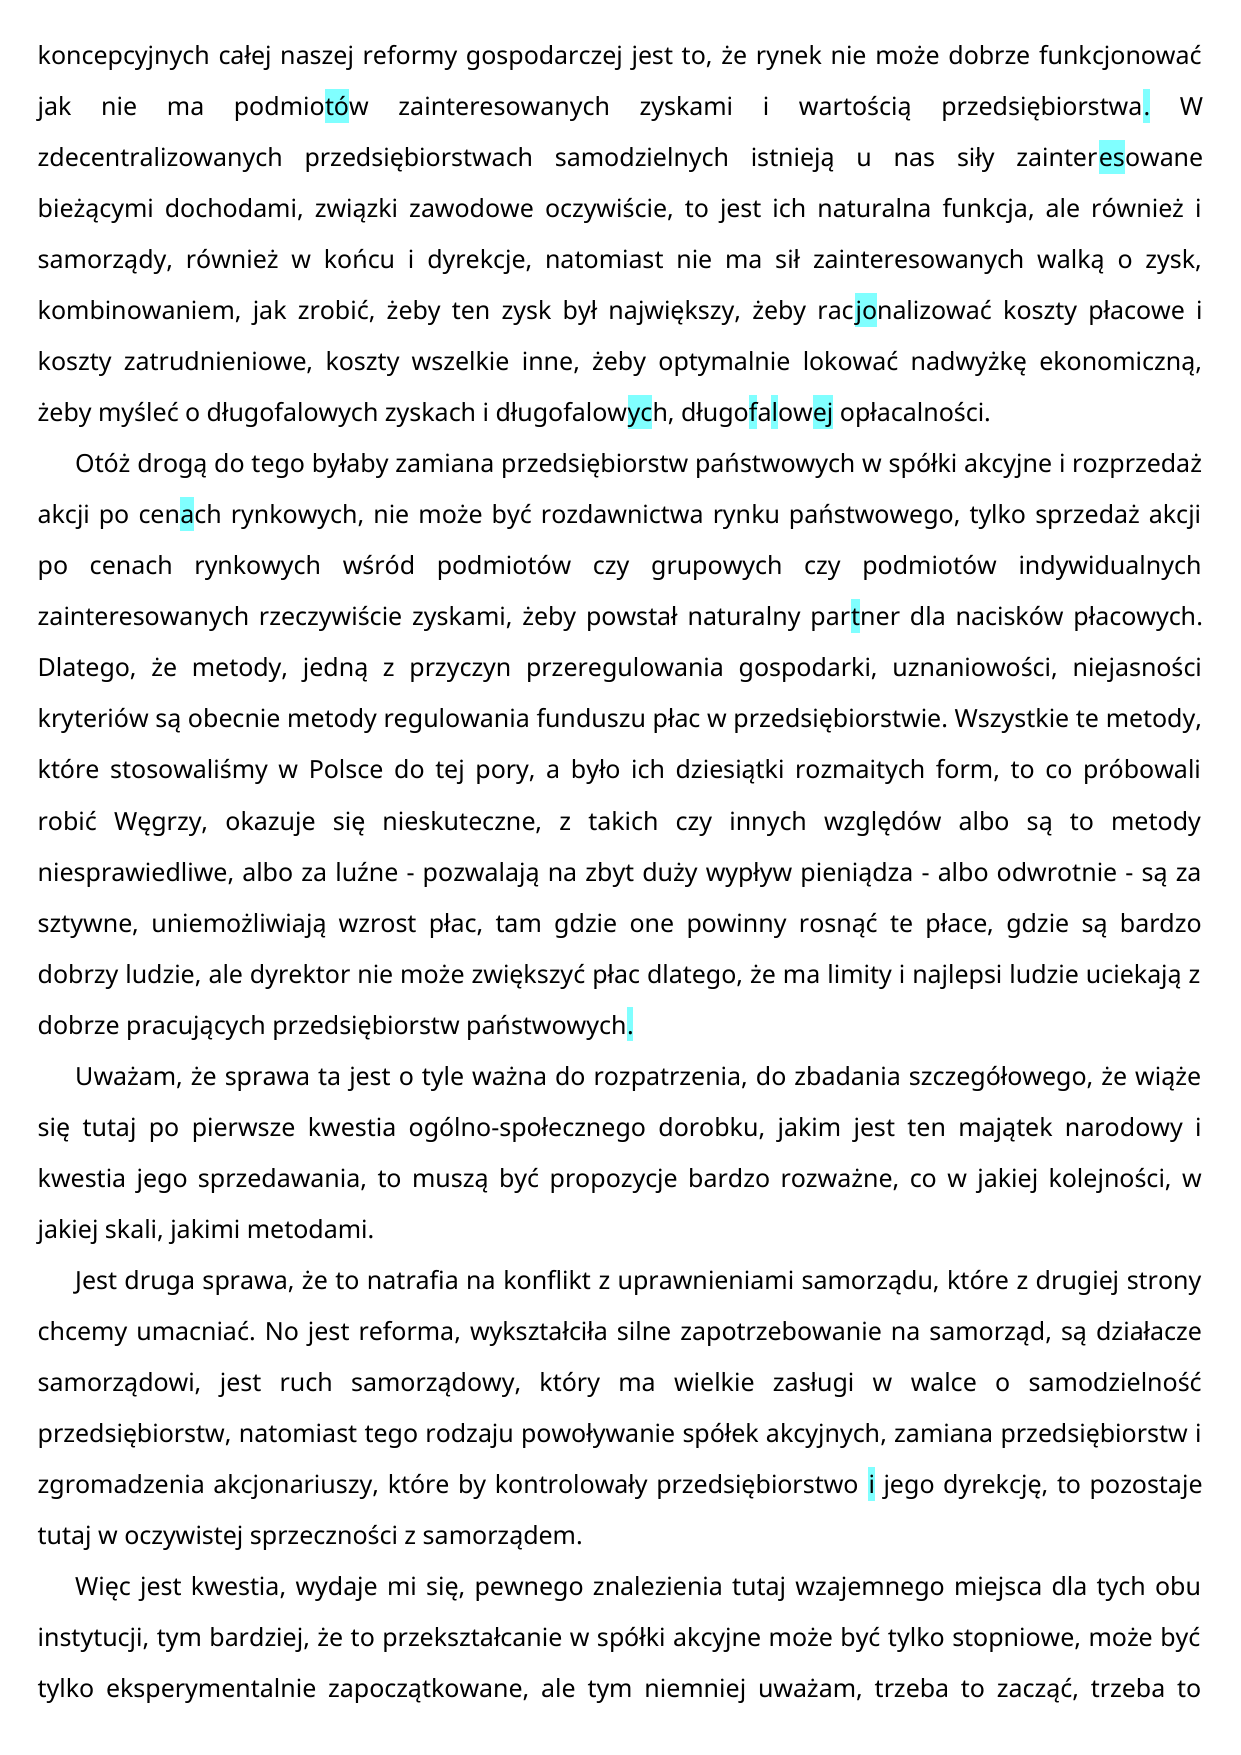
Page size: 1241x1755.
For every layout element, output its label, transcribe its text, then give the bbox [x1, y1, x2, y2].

text koncepcyjnych całej naszej reformy gospodarczej jest to, że rynek nie może dobrze funkcjonować jak nie ma podmiotów zainteresowanych zyskami i wartością przedsiębiorstwa. W zdecentralizowanych przedsiębiorstwach samodzielnych istnieją u nas siły zainteresowane bieżącymi dochodami, związki zawodowe oczywiście, to jest ich naturalna funkcja, ale również i samorządy, również w końcu i dyrekcje, natomiast nie ma sił zainteresowanych walką o zysk, kombinowaniem, jak zrobić, żeby ten zysk był największy, żeby racjonalizować koszty płacowe i koszty zatrudnieniowe, koszty wszelkie inne, żeby optymalnie lokować nadwyżkę ekonomiczną, żeby myśleć o długofalowych zyskach i długofalowych, długofalowej opłacalności. [37, 37, 1203, 429]
text Otóż drogą do tego byłaby zamiana przedsiębiorstw państwowych w spółki akcyjne i rozprzedaż akcji po cenach rynkowych, nie może być rozdawnictwa rynku państwowego, tylko sprzedaż akcji po cenach rynkowych wśród podmiotów czy grupowych czy podmiotów indywidualnych zainteresowanych rzeczywiście zyskami, żeby powstał naturalny partner dla nacisków płacowych. Dlatego, że metody, jedną z przyczyn przeregulowania gospodarki, uznaniowości, niejasności kryteriów są obecnie metody regulowania funduszu płac w przedsiębiorstwie. Wszystkie te metody, które stosowaliśmy w Polsce do tej pory, a było ich dziesiątki rozmaitych form, to co próbowali robić Węgrzy, okazuje się nieskuteczne, z takich czy innych względów albo są to metody niesprawiedliwe, albo za luźne - pozwalają na zbyt duży wypływ pieniądza - albo odwrotnie - są za sztywne, uniemożliwiają wzrost płac, tam gdzie one powinny rosnąć te płace, gdzie są bardzo dobrzy ludzie, ale dyrektor nie może zwiększyć płac dlatego, że ma limity i najlepsi ludzie uciekają z dobrze pracujących przedsiębiorstw państwowych. [37, 446, 1203, 1041]
text Jest druga sprawa, że to natrafia na konflikt z uprawnieniami samorządu, które z drugiej strony chcemy umacniać. No jest reforma, wykształciła silne zapotrzebowanie na samorząd, są działacze samorządowi, jest ruch samorządowy, który ma wielkie zasługi w walce o samodzielność przedsiębiorstw, natomiast tego rodzaju powoływanie spółek akcyjnych, zamiana przedsiębiorstw i zgromadzenia akcjonariuszy, które by kontrolowały przedsiębiorstwo i jego dyrekcję, to pozostaje tutaj w oczywistej sprzeczności z samorządem. [37, 1262, 1203, 1552]
text Uważam, że sprawa ta jest o tyle ważna do rozpatrzenia, do zbadania szczegółowego, że wiąże się tutaj po pierwsze kwestia ogólno-społecznego dorobku, jakim jest ten majątek narodowy i kwestia jego sprzedawania, to muszą być propozycje bardzo rozważne, co w jakiej kolejności, w jakiej skali, jakimi metodami. [37, 1058, 1203, 1246]
text Więc jest kwestia, wydaje mi się, pewnego znalezienia tutaj wzajemnego miejsca dla tych obu instytucji, tym bardziej, że to przekształcanie w spółki akcyjne może być tylko stopniowe, może być tylko eksperymentalnie zapoczątkowane, ale tym niemniej uważam, trzeba to zacząć, trzeba to [37, 1569, 1203, 1705]
